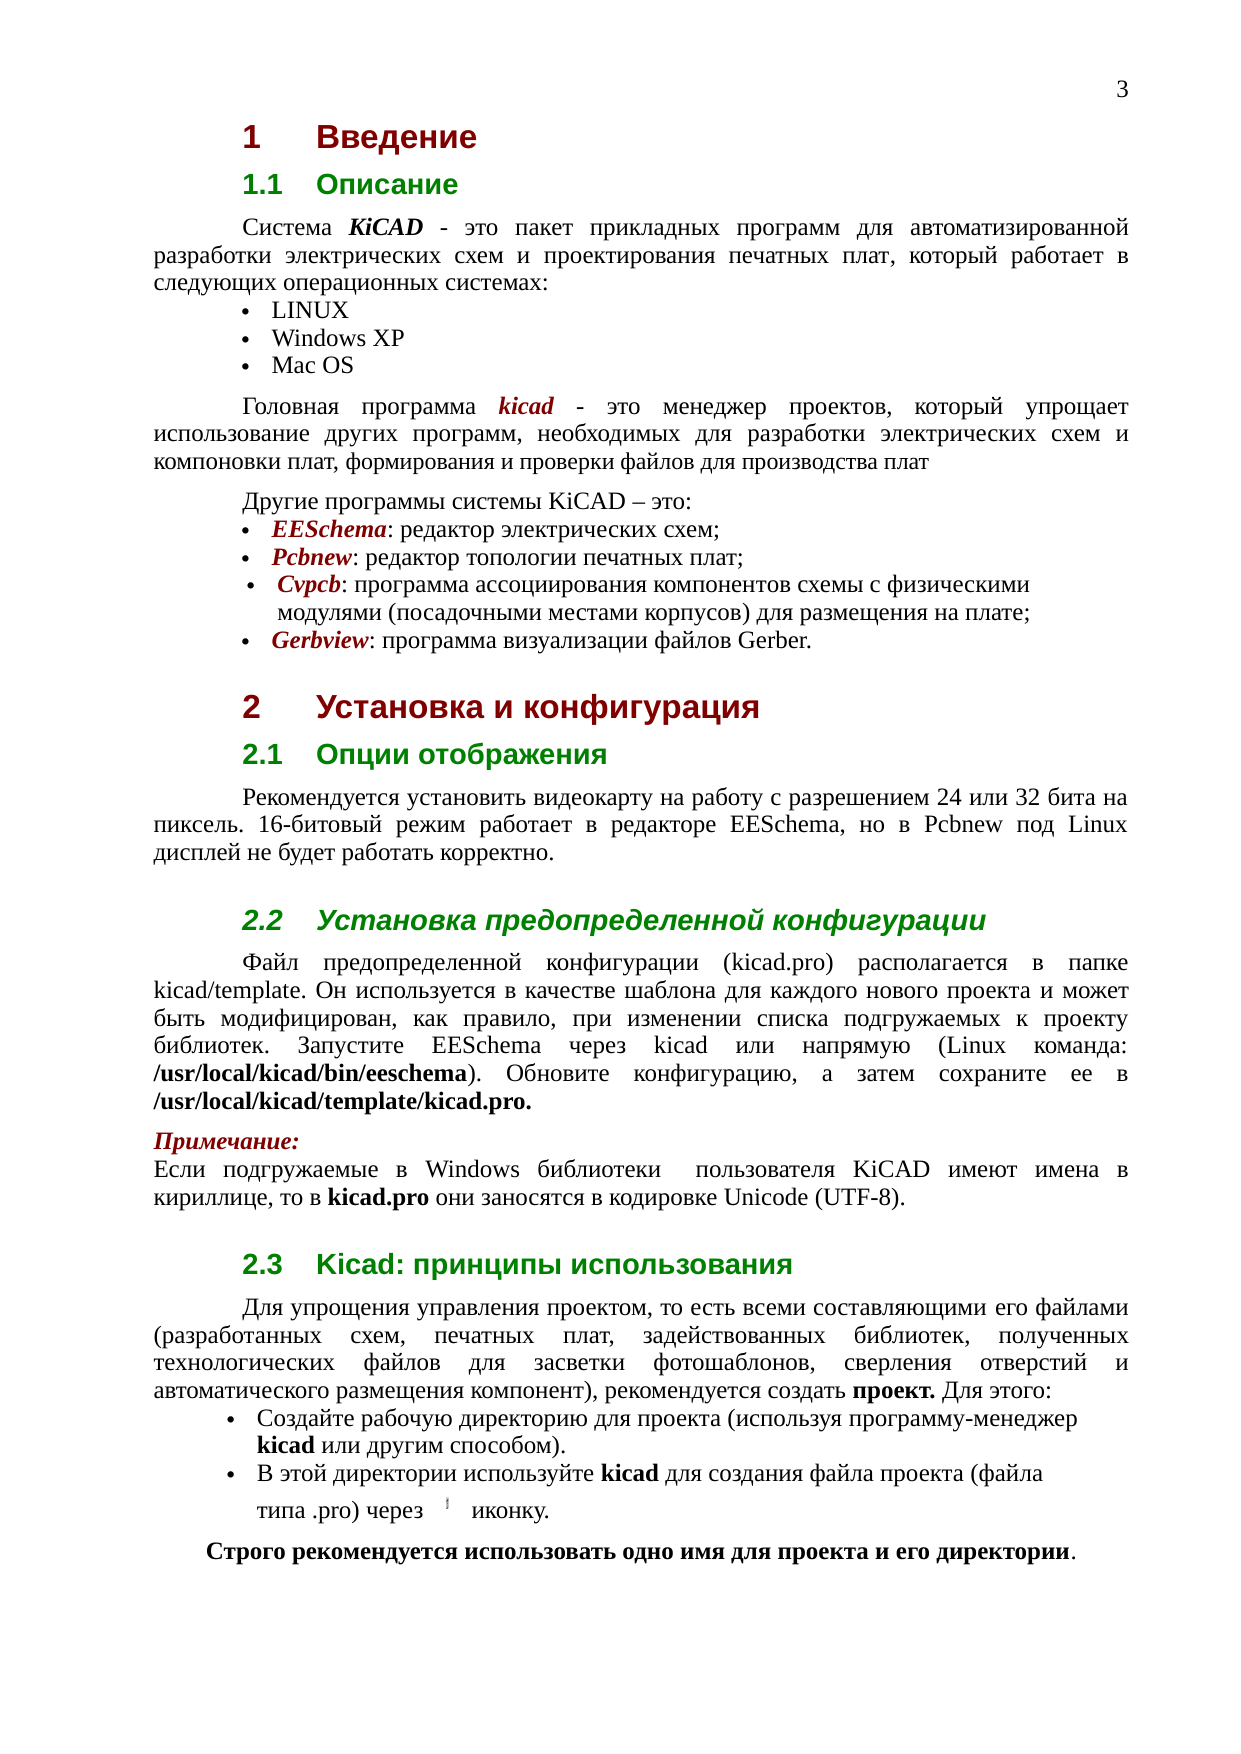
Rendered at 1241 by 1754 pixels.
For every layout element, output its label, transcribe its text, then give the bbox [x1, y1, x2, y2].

list Windows XP [242, 324, 1129, 352]
subtitle Введение [242, 118, 1129, 155]
subtitle Установка и конфигурация [242, 688, 1129, 725]
text Другие программы системы KiCAD – это: [153, 487, 1129, 515]
subtitle Kicad: принципы использования [242, 1248, 1129, 1281]
text Примечание: [153, 1127, 1129, 1155]
text Файл предопределенной конфигурации (kicad.pro) располагается в папке kicad/template. Он используется в качестве шаблона для каждого нового проекта и может быть модифицирован, как правило, при изменении списка подгружаемых к проекту библиотек. Запустите EESchema через kicad или напрямую (Linux команда: /usr/local/kicad/bin/eeschema). Обновите конфигурацию, а затем сохраните ее в /usr/local/kicad/template/kicad.pro. [153, 948, 1129, 1115]
list Создайте рабочую директорию для проекта (используя программу-менеджер kicad или другим способом). [227, 1404, 1129, 1459]
list Cvpcb: программа ассоциирования компонентов схемы с физическими модулями (посадочными местами корпусов) для размещения на плате; [247, 571, 1129, 626]
subtitle Опции отображения [242, 738, 1129, 770]
list Pcbnew: редактор топологии печатных плат; [242, 543, 1129, 571]
text Если подгружаемые в Windows библиотеки пользователя KiCAD имеют имена в кириллице, то в kicad.pro они заносятся в кодировке Unicode (UTF-8). [153, 1155, 1129, 1210]
list LINUX [242, 296, 1129, 324]
text Система KiCAD - это пакет прикладных программ для автоматизированной разработки электрических схем и проектирования печатных плат, который работает в следующих операционных системах: [153, 213, 1129, 296]
text Головная программа kicad - это менеджер проектов, который упрощает использование других программ, необходимых для разработки электрических схем и компоновки плат, формирования и проверки файлов для производства плат [153, 392, 1129, 475]
text Строго рекомендуется использовать одно имя для проекта и его директории. [153, 1537, 1129, 1565]
text Для упрощения управления проектом, то есть всеми составляющими его файлами (разработанных схем, печатных плат, задействованных библиотек, полученных технологических файлов для засветки фотошаблонов, сверления отверстий и автоматического размещения компонент), рекомендуется создать проект. Для этого: [153, 1293, 1129, 1404]
list EESchema: редактор электрических схем; [242, 515, 1129, 543]
list Mac OS [242, 352, 1129, 379]
list В этой директории используйте kicad для создания файла проекта (файла типа .pro) через иконку. [227, 1459, 1129, 1523]
subtitle Описание [242, 168, 1129, 201]
text Рекомендуется установить видеокарту на работу с разрешением 24 или 32 бита на пиксель. 16-битовый режим работает в редакторе EESchema, но в Pcbnew под Linux дисплей не будет работать корректно. [153, 783, 1129, 866]
list Gerbview: программа визуализации файлов Gerber. [242, 626, 1129, 654]
subtitle Установка предопределенной конфигурации [242, 903, 1129, 936]
